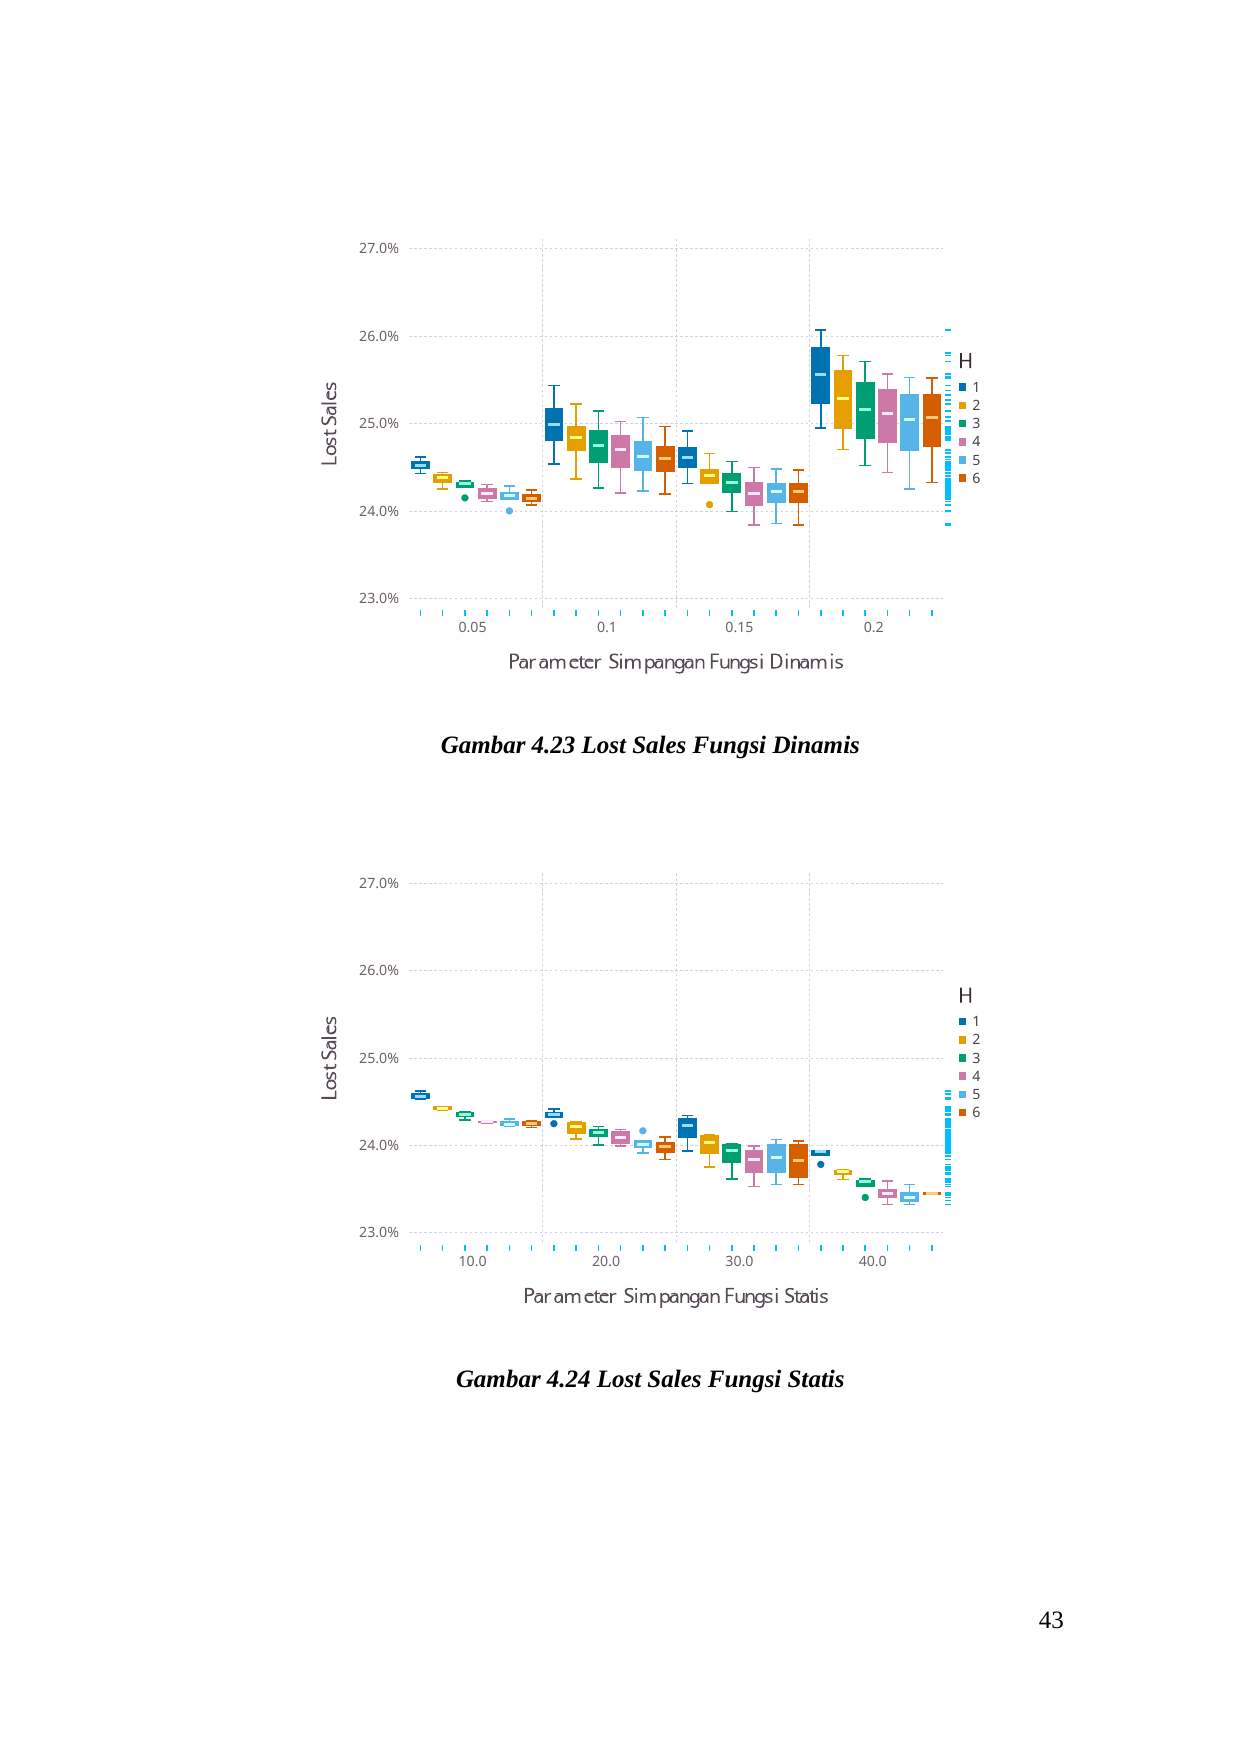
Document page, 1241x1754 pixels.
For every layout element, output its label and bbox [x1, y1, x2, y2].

table_cell [237, 811, 1063, 1446]
table_header [237, 177, 1063, 811]
